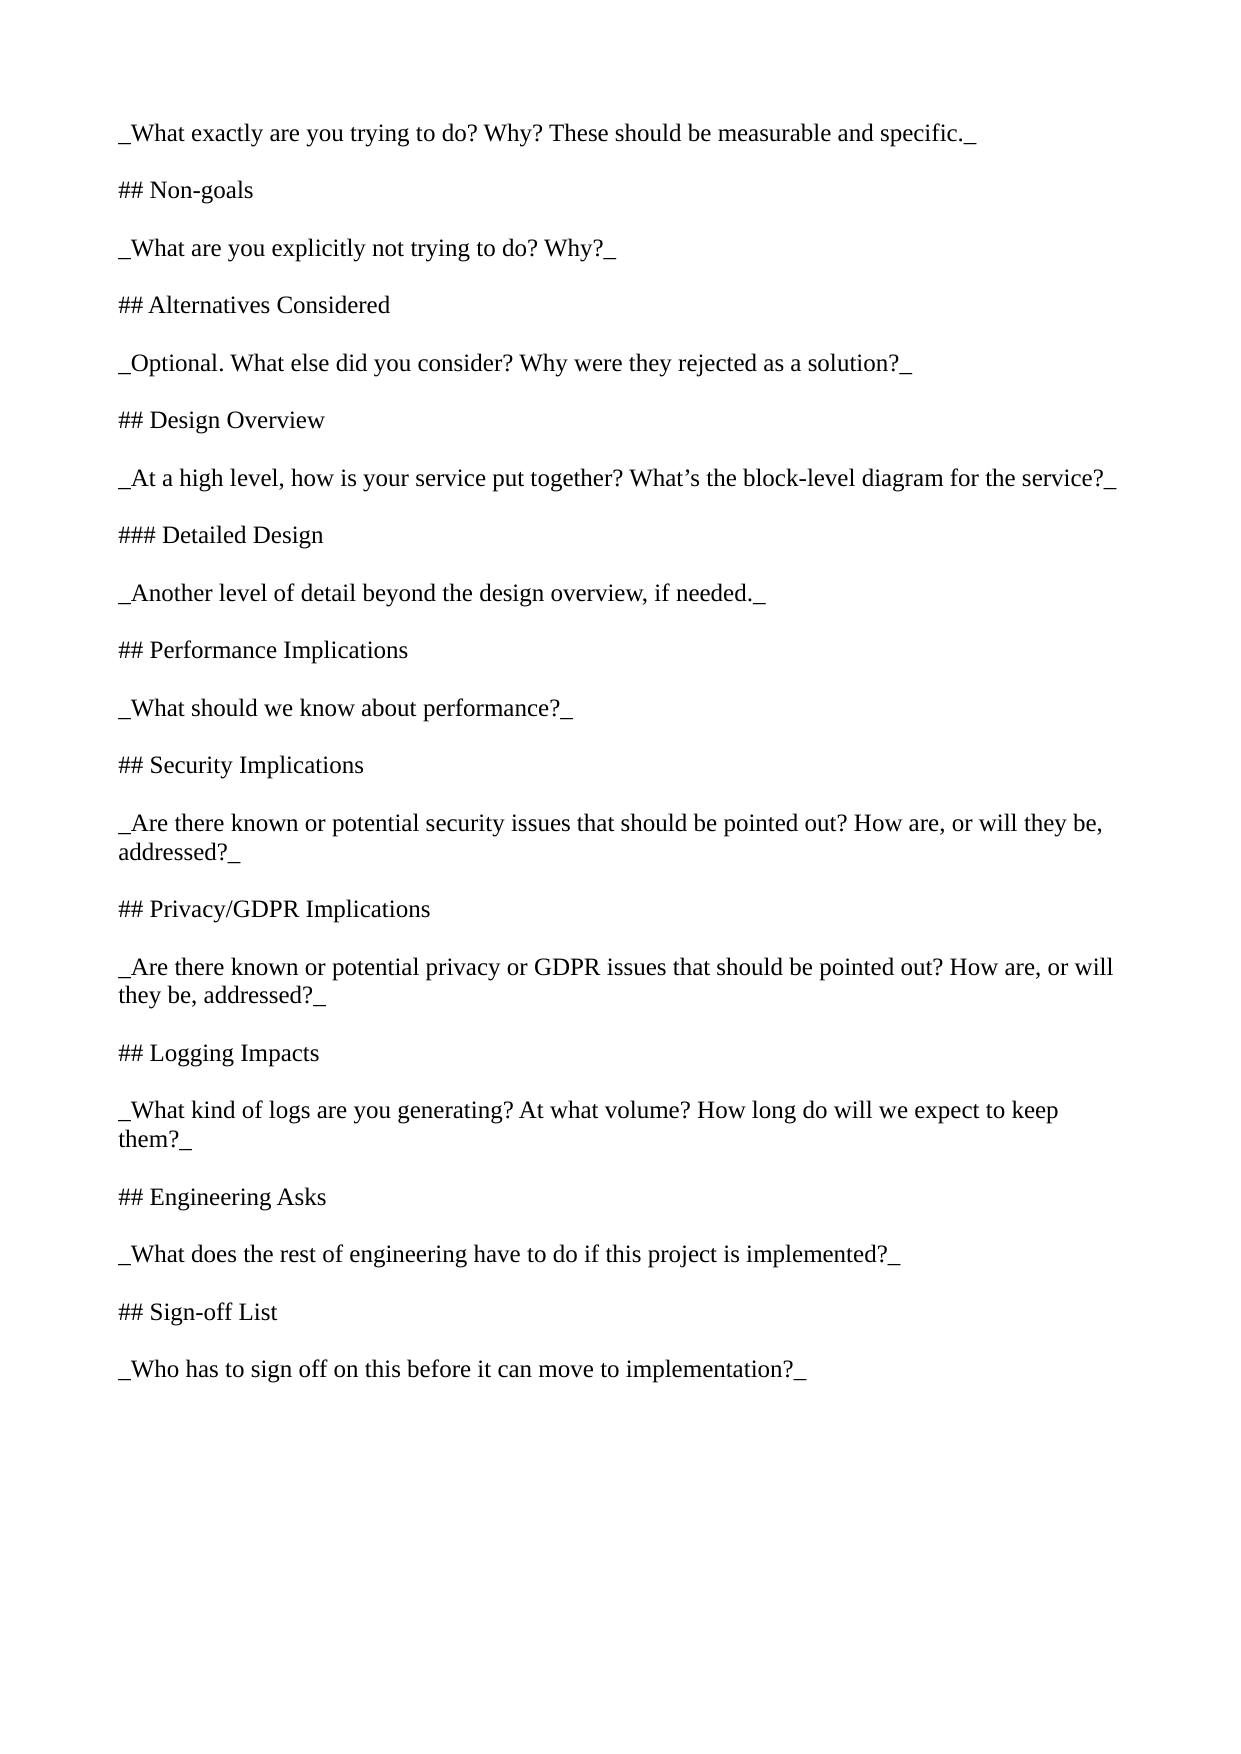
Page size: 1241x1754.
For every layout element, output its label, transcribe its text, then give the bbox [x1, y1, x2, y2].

text _What kind of logs are you generating? At what volume? How long do will we expect to keep them?_ [118, 1096, 1122, 1153]
text _What are you explicitly not trying to do? Why?_ [118, 233, 1122, 262]
text ## Non-goals [118, 176, 1122, 204]
text ## Privacy/GDPR Implications [118, 894, 1122, 923]
text _What should we know about performance?_ [118, 693, 1122, 722]
text _Another level of detail beyond the design overview, if needed._ [118, 578, 1122, 607]
text _Are there known or potential security issues that should be pointed out? How are, or will they be, addressed?_ [118, 808, 1122, 866]
text ## Performance Implications [118, 636, 1122, 664]
text _Optional. What else did you consider? Why were they rejected as a solution?_ [118, 348, 1122, 377]
text ## Alternatives Considered [118, 291, 1122, 319]
text ## Security Implications [118, 751, 1122, 779]
text ## Sign-off List [118, 1297, 1122, 1326]
text _Are there known or potential privacy or GDPR issues that should be pointed out? How are, or will they be, addressed?_ [118, 952, 1122, 1009]
text ## Logging Impacts [118, 1038, 1122, 1067]
text ## Design Overview [118, 406, 1122, 434]
text _What exactly are you trying to do? Why? These should be measurable and specific._ [118, 118, 1122, 147]
text _What does the rest of engineering have to do if this project is implemented?_ [118, 1239, 1122, 1268]
text _Who has to sign off on this before it can move to implementation?_ [118, 1354, 1122, 1383]
text ## Engineering Asks [118, 1182, 1122, 1211]
text _At a high level, how is your service put together? What’s the block-level diagram for the service?_ [118, 463, 1122, 492]
text ### Detailed Design [118, 521, 1122, 549]
